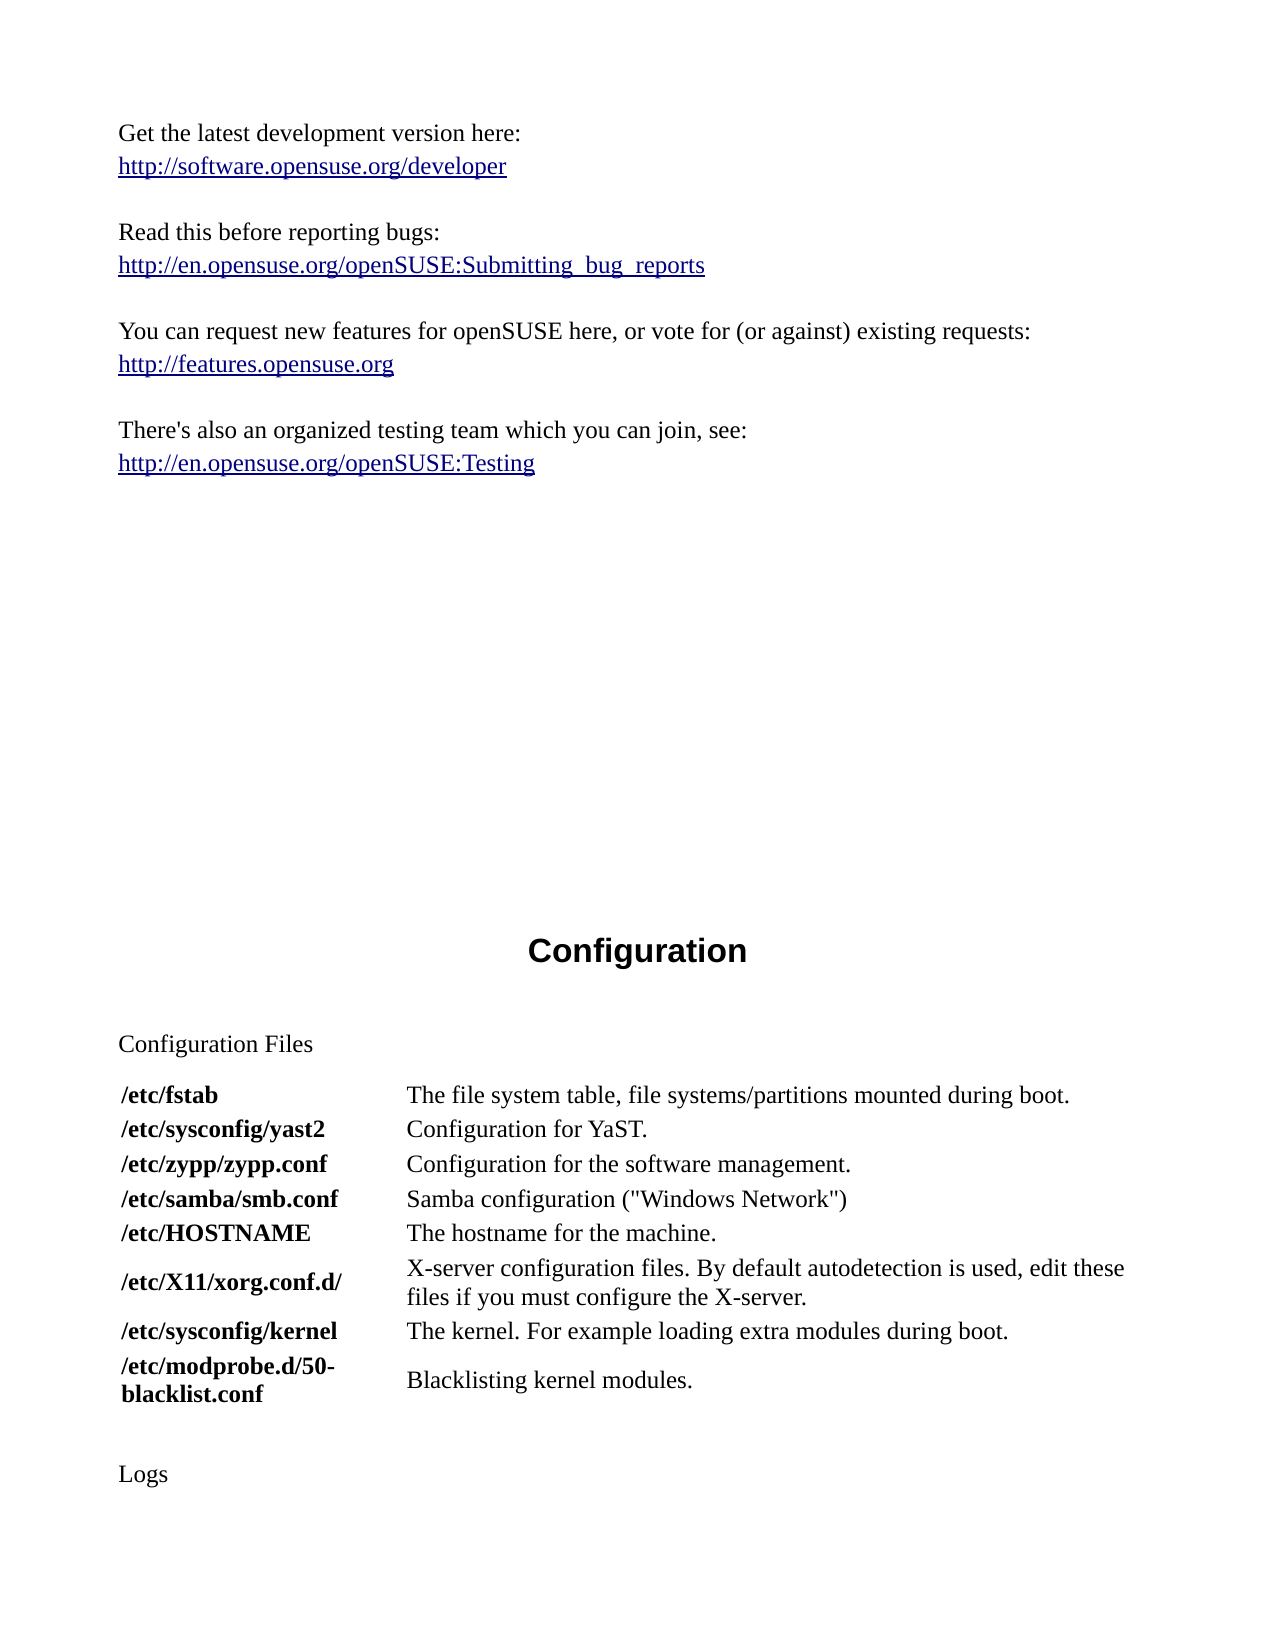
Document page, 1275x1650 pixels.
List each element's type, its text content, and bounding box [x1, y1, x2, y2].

text Configuration Files [118, 1029, 1157, 1058]
table_cell The hostname for the machine. [404, 1215, 1157, 1250]
table_cell Blacklisting kernel modules. [404, 1348, 1157, 1411]
text Get the latest development version here: http://software.opensuse.org/developer Read this before reporting bugs: http://en.opensuse.org/openSUSE:Submitting_bug_reports You can request new features for openSUSE here, or vote for (or against) existing requests: http://features.opensuse.org There's also an organized testing team which you can join, see: http://en.opensuse.org/openSUSE:Testing [118, 118, 1157, 510]
subtitle Configuration [118, 931, 1157, 969]
table_header /etc/fstab [118, 1077, 403, 1112]
table_cell The kernel. For example loading extra modules during boot. [404, 1313, 1157, 1348]
table_cell Samba configuration ("Windows Network") [404, 1181, 1157, 1215]
table_cell /etc/modprobe.d/50-blacklist.conf [118, 1348, 403, 1411]
table_cell /etc/HOSTNAME [118, 1215, 403, 1250]
text Logs [118, 1459, 1157, 1487]
table_cell /etc/X11/xorg.conf.d/ [118, 1250, 403, 1313]
table_cell /etc/sysconfig/yast2 [118, 1112, 403, 1146]
table_cell Configuration for the software management. [404, 1146, 1157, 1181]
table_cell /etc/sysconfig/kernel [118, 1313, 403, 1348]
table_cell /etc/zypp/zypp.conf [118, 1146, 403, 1181]
table_cell /etc/samba/smb.conf [118, 1181, 403, 1215]
table_header The file system table, file systems/partitions mounted during boot. [404, 1077, 1157, 1112]
table_cell Configuration for YaST. [404, 1112, 1157, 1146]
table_cell X-server configuration files. By default autodetection is used, edit these files if you must configure the X-server. [404, 1250, 1157, 1313]
